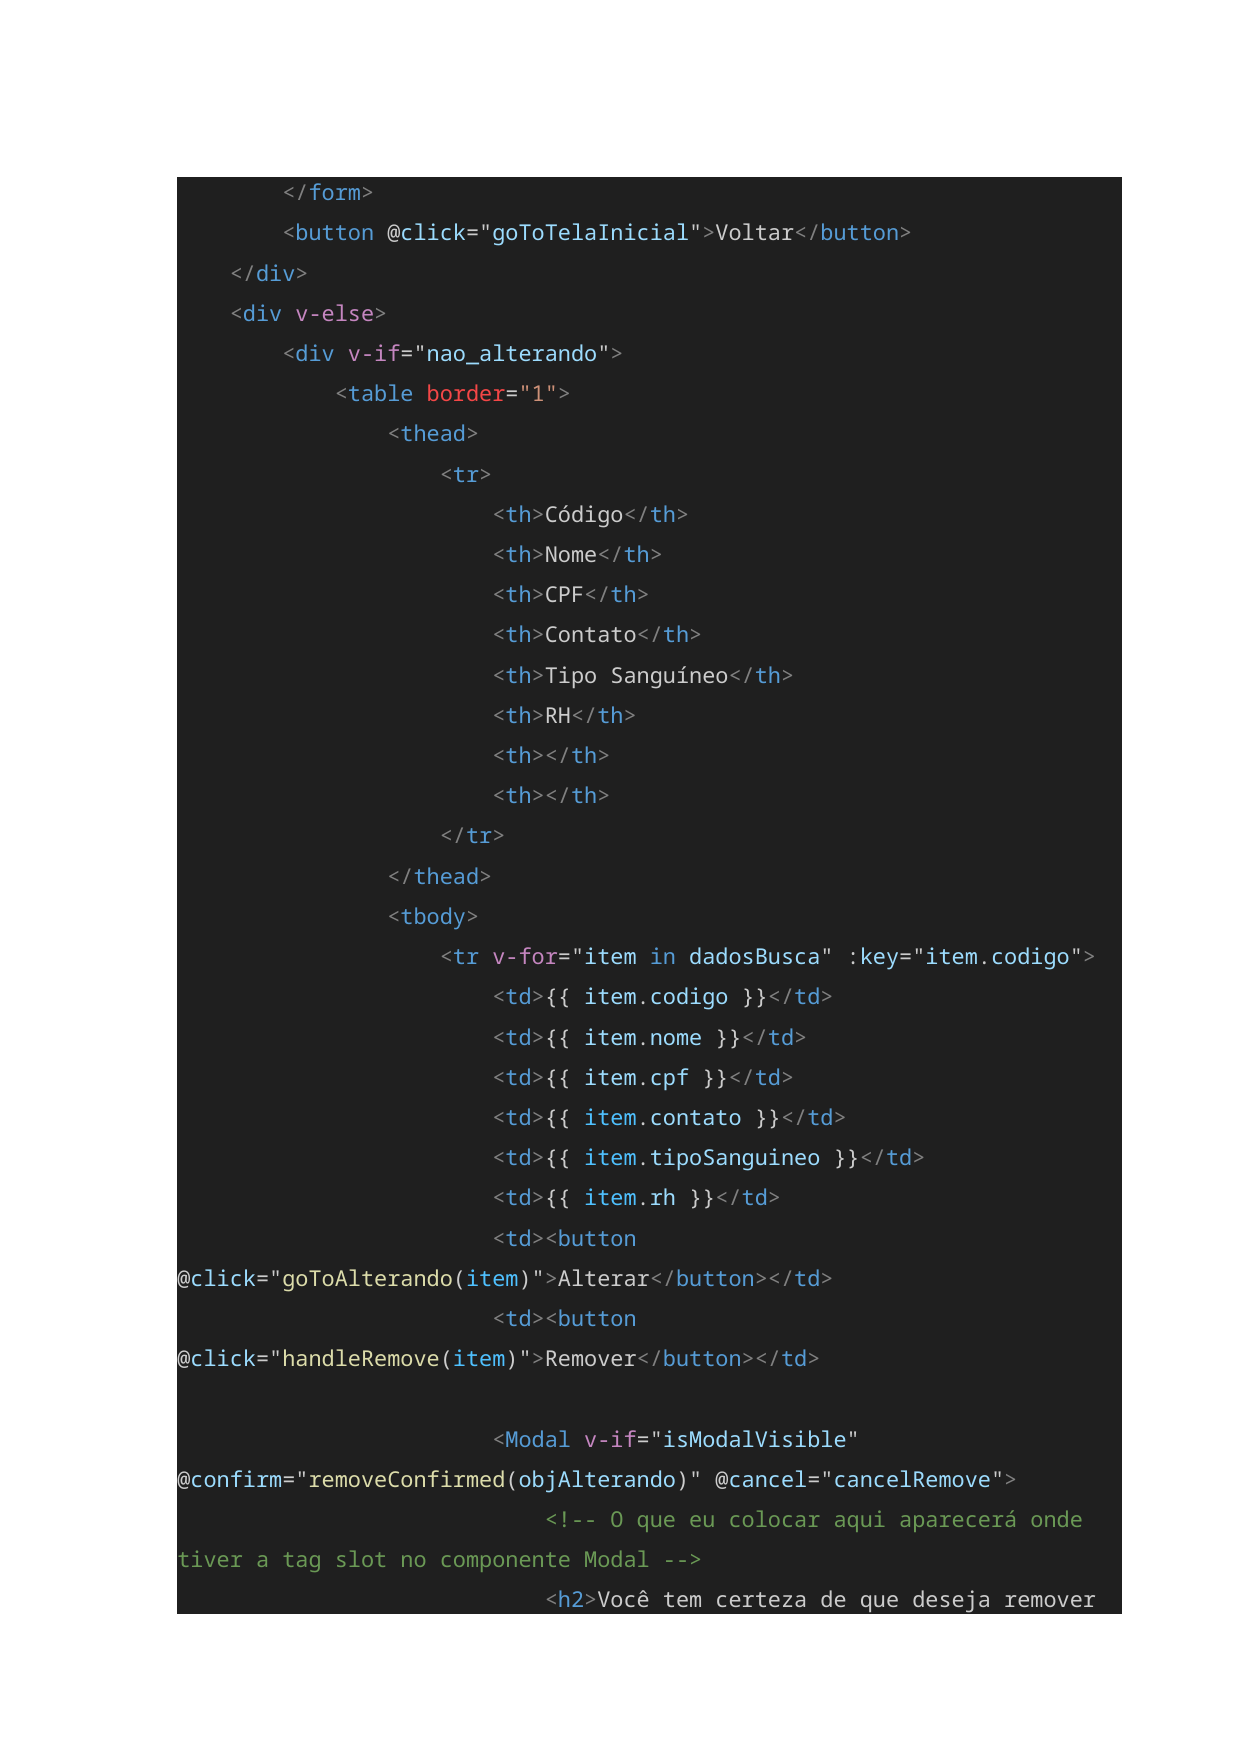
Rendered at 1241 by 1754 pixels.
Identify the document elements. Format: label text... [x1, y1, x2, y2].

text </form> [177, 177, 1122, 207]
text <button @click="goToTelaInicial">Voltar</button> [177, 217, 1122, 247]
text <td>{{ item.contato }}</td> [177, 1102, 1122, 1132]
text </tr> [177, 820, 1122, 850]
text <th>CPF</th> [177, 579, 1122, 609]
text </div> [177, 257, 1122, 287]
text <tbody> [177, 901, 1122, 931]
text <td>{{ item.tipoSanguineo }}</td> [177, 1142, 1122, 1172]
text <th>RH</th> [177, 700, 1122, 729]
text <td>{{ item.nome }}</td> [177, 1021, 1122, 1051]
text <h2>Você tem certeza de que deseja remover [177, 1584, 1122, 1614]
text <th>Código</th> [177, 499, 1122, 528]
text <td>{{ item.cpf }}</td> [177, 1062, 1122, 1091]
text <!-- O que eu colocar aqui aparecerá onde tiver a tag slot no componente Modal --> [177, 1504, 1122, 1574]
text <table border="1"> [177, 378, 1122, 408]
text </thead> [177, 861, 1122, 890]
text <th>Tipo Sanguíneo</th> [177, 659, 1122, 689]
text <th></th> [177, 780, 1122, 810]
text <tr> [177, 458, 1122, 488]
text <th>Nome</th> [177, 539, 1122, 569]
text <th></th> [177, 740, 1122, 770]
text <tr v-for="item in dadosBusca" :key="item.codigo"> [177, 941, 1122, 971]
text <td>{{ item.codigo }}</td> [177, 981, 1122, 1011]
text <td>{{ item.rh }}</td> [177, 1182, 1122, 1212]
text <th>Contato</th> [177, 619, 1122, 649]
text <Modal v-if="isModalVisible" @confirm="removeConfirmed(objAlterando)" @cancel="cancelRemove"> [177, 1423, 1122, 1493]
text <div v-if="nao_alterando"> [177, 338, 1122, 368]
text <thead> [177, 418, 1122, 448]
text <td><button @click="handleRemove(item)">Remover</button></td> [177, 1303, 1122, 1373]
text <div v-else> [177, 298, 1122, 327]
text <td><button @click="goToAlterando(item)">Alterar</button></td> [177, 1222, 1122, 1292]
